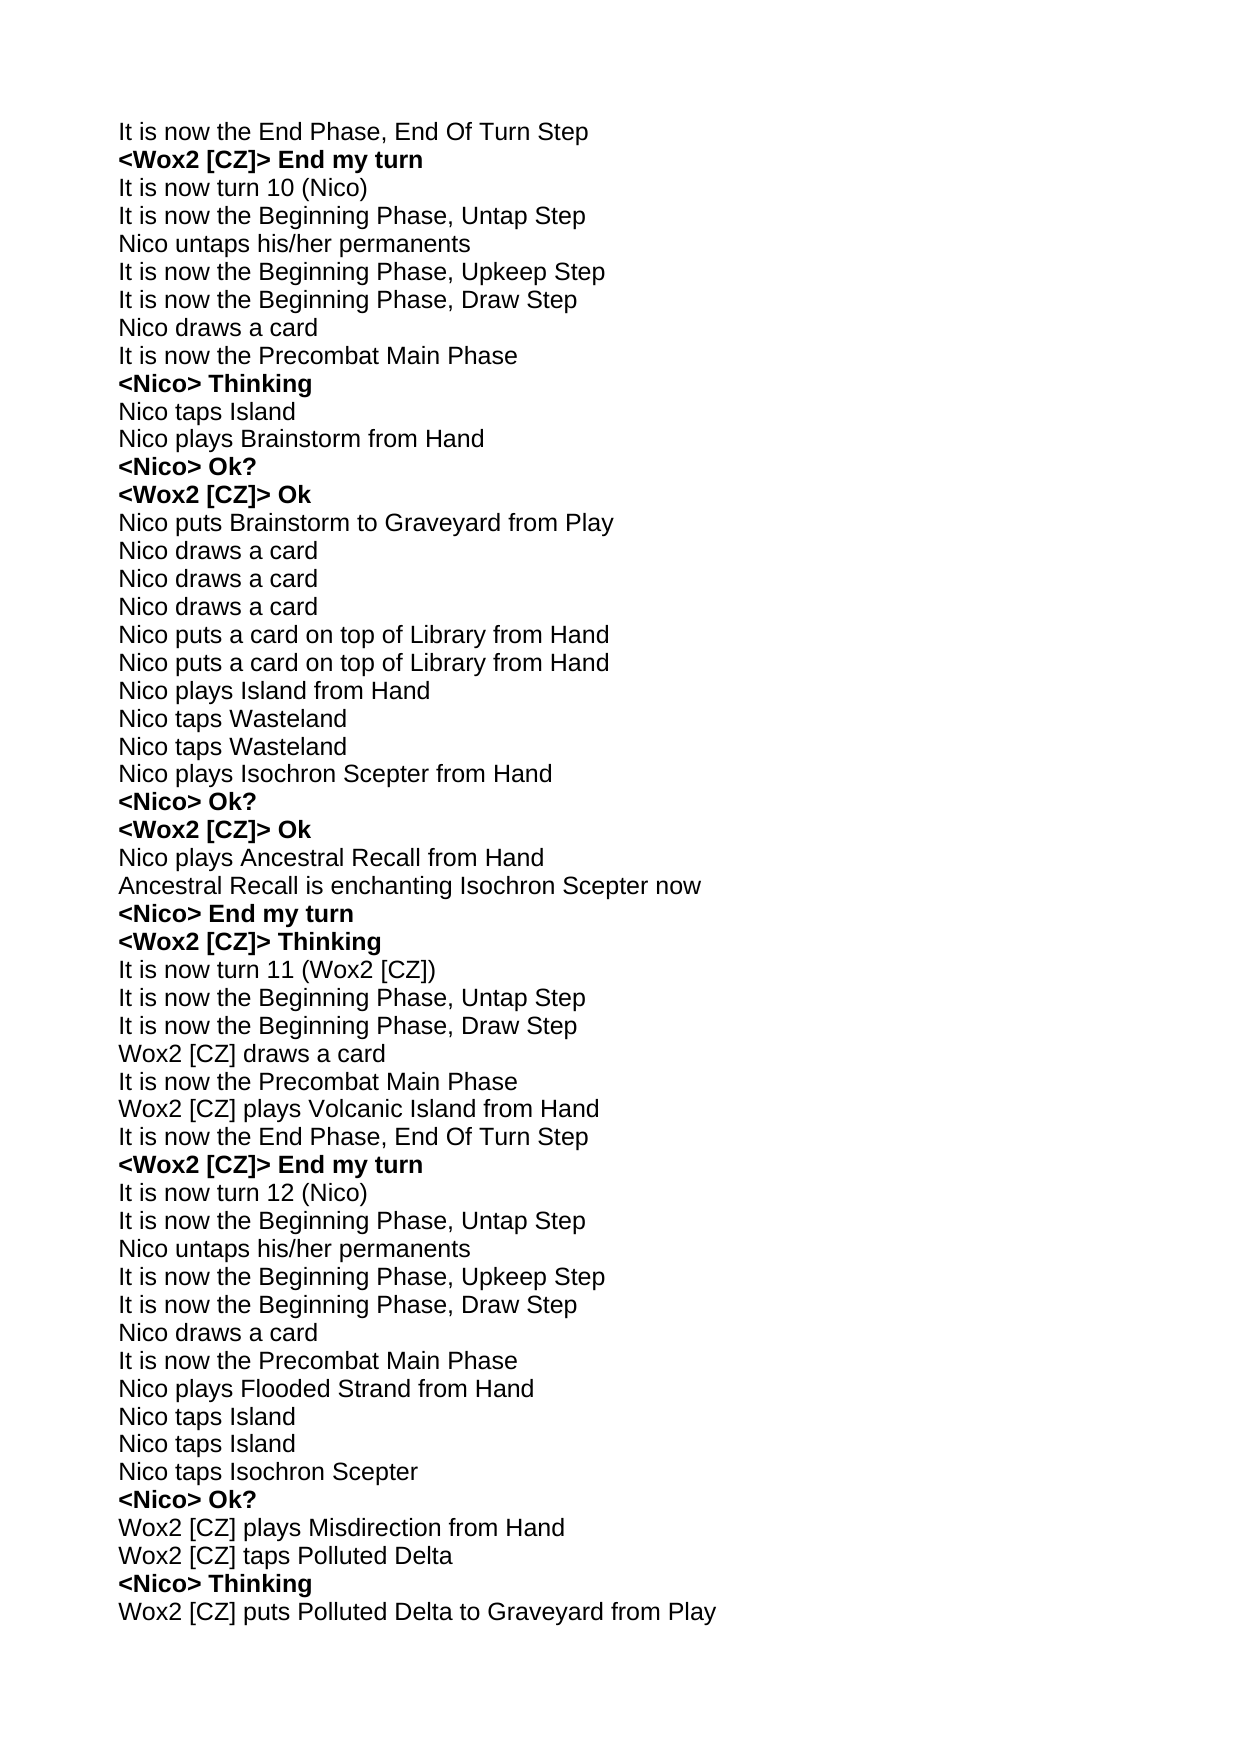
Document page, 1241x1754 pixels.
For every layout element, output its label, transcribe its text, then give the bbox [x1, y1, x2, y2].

text It is now the Beginning Phase, Untap Step [118, 1207, 1122, 1235]
text It is now the End Phase, End Of Turn Step [118, 1123, 1122, 1151]
text <Nico> Ok? [118, 453, 1122, 481]
text It is now the Beginning Phase, Draw Step [118, 1011, 1122, 1039]
text It is now the Beginning Phase, Upkeep Step [118, 258, 1122, 286]
text It is now the Beginning Phase, Untap Step [118, 983, 1122, 1011]
text It is now turn 12 (Nico) [118, 1179, 1122, 1207]
text It is now the Beginning Phase, Draw Step [118, 286, 1122, 313]
text <Wox2 [CZ]> Thinking [118, 928, 1122, 956]
text Nico plays Flooded Strand from Hand [118, 1374, 1122, 1402]
text Nico draws a card [118, 1318, 1122, 1346]
text It is now the Beginning Phase, Untap Step [118, 202, 1122, 230]
text Wox2 [CZ] draws a card [118, 1039, 1122, 1067]
text <Wox2 [CZ]> End my turn [118, 146, 1122, 174]
text It is now turn 10 (Nico) [118, 174, 1122, 202]
text Nico taps Wasteland [118, 732, 1122, 760]
text Nico draws a card [118, 313, 1122, 341]
text Wox2 [CZ] taps Polluted Delta [118, 1542, 1122, 1570]
text <Nico> Ok? [118, 1486, 1122, 1514]
text Nico draws a card [118, 537, 1122, 565]
text <Nico> Thinking [118, 1570, 1122, 1598]
text Nico plays Island from Hand [118, 676, 1122, 704]
text Wox2 [CZ] plays Volcanic Island from Hand [118, 1095, 1122, 1123]
text It is now the Precombat Main Phase [118, 341, 1122, 369]
text Nico plays Brainstorm from Hand [118, 425, 1122, 453]
text <Wox2 [CZ]> Ok [118, 481, 1122, 509]
text Nico untaps his/her permanents [118, 230, 1122, 258]
text Nico taps Island [118, 397, 1122, 425]
text Nico untaps his/her permanents [118, 1235, 1122, 1263]
text Nico puts Brainstorm to Graveyard from Play [118, 509, 1122, 537]
text Nico taps Isochron Scepter [118, 1458, 1122, 1486]
text Nico plays Ancestral Recall from Hand [118, 844, 1122, 872]
text Wox2 [CZ] plays Misdirection from Hand [118, 1514, 1122, 1542]
text It is now the End Phase, End Of Turn Step [118, 118, 1122, 146]
text It is now the Precombat Main Phase [118, 1346, 1122, 1374]
text Nico draws a card [118, 593, 1122, 621]
text Ancestral Recall is enchanting Isochron Scepter now [118, 872, 1122, 900]
text It is now the Beginning Phase, Upkeep Step [118, 1263, 1122, 1291]
text It is now turn 11 (Wox2 [CZ]) [118, 956, 1122, 983]
text Nico puts a card on top of Library from Hand [118, 621, 1122, 648]
text It is now the Precombat Main Phase [118, 1067, 1122, 1095]
text <Wox2 [CZ]> Ok [118, 816, 1122, 844]
text <Nico> Ok? [118, 788, 1122, 816]
text Wox2 [CZ] puts Polluted Delta to Graveyard from Play [118, 1598, 1122, 1626]
text Nico puts a card on top of Library from Hand [118, 648, 1122, 676]
text <Wox2 [CZ]> End my turn [118, 1151, 1122, 1179]
text Nico taps Island [118, 1402, 1122, 1430]
text <Nico> Thinking [118, 369, 1122, 397]
text Nico plays Isochron Scepter from Hand [118, 760, 1122, 788]
text Nico taps Island [118, 1430, 1122, 1458]
text It is now the Beginning Phase, Draw Step [118, 1291, 1122, 1318]
text <Nico> End my turn [118, 900, 1122, 928]
text Nico draws a card [118, 565, 1122, 593]
text Nico taps Wasteland [118, 704, 1122, 732]
